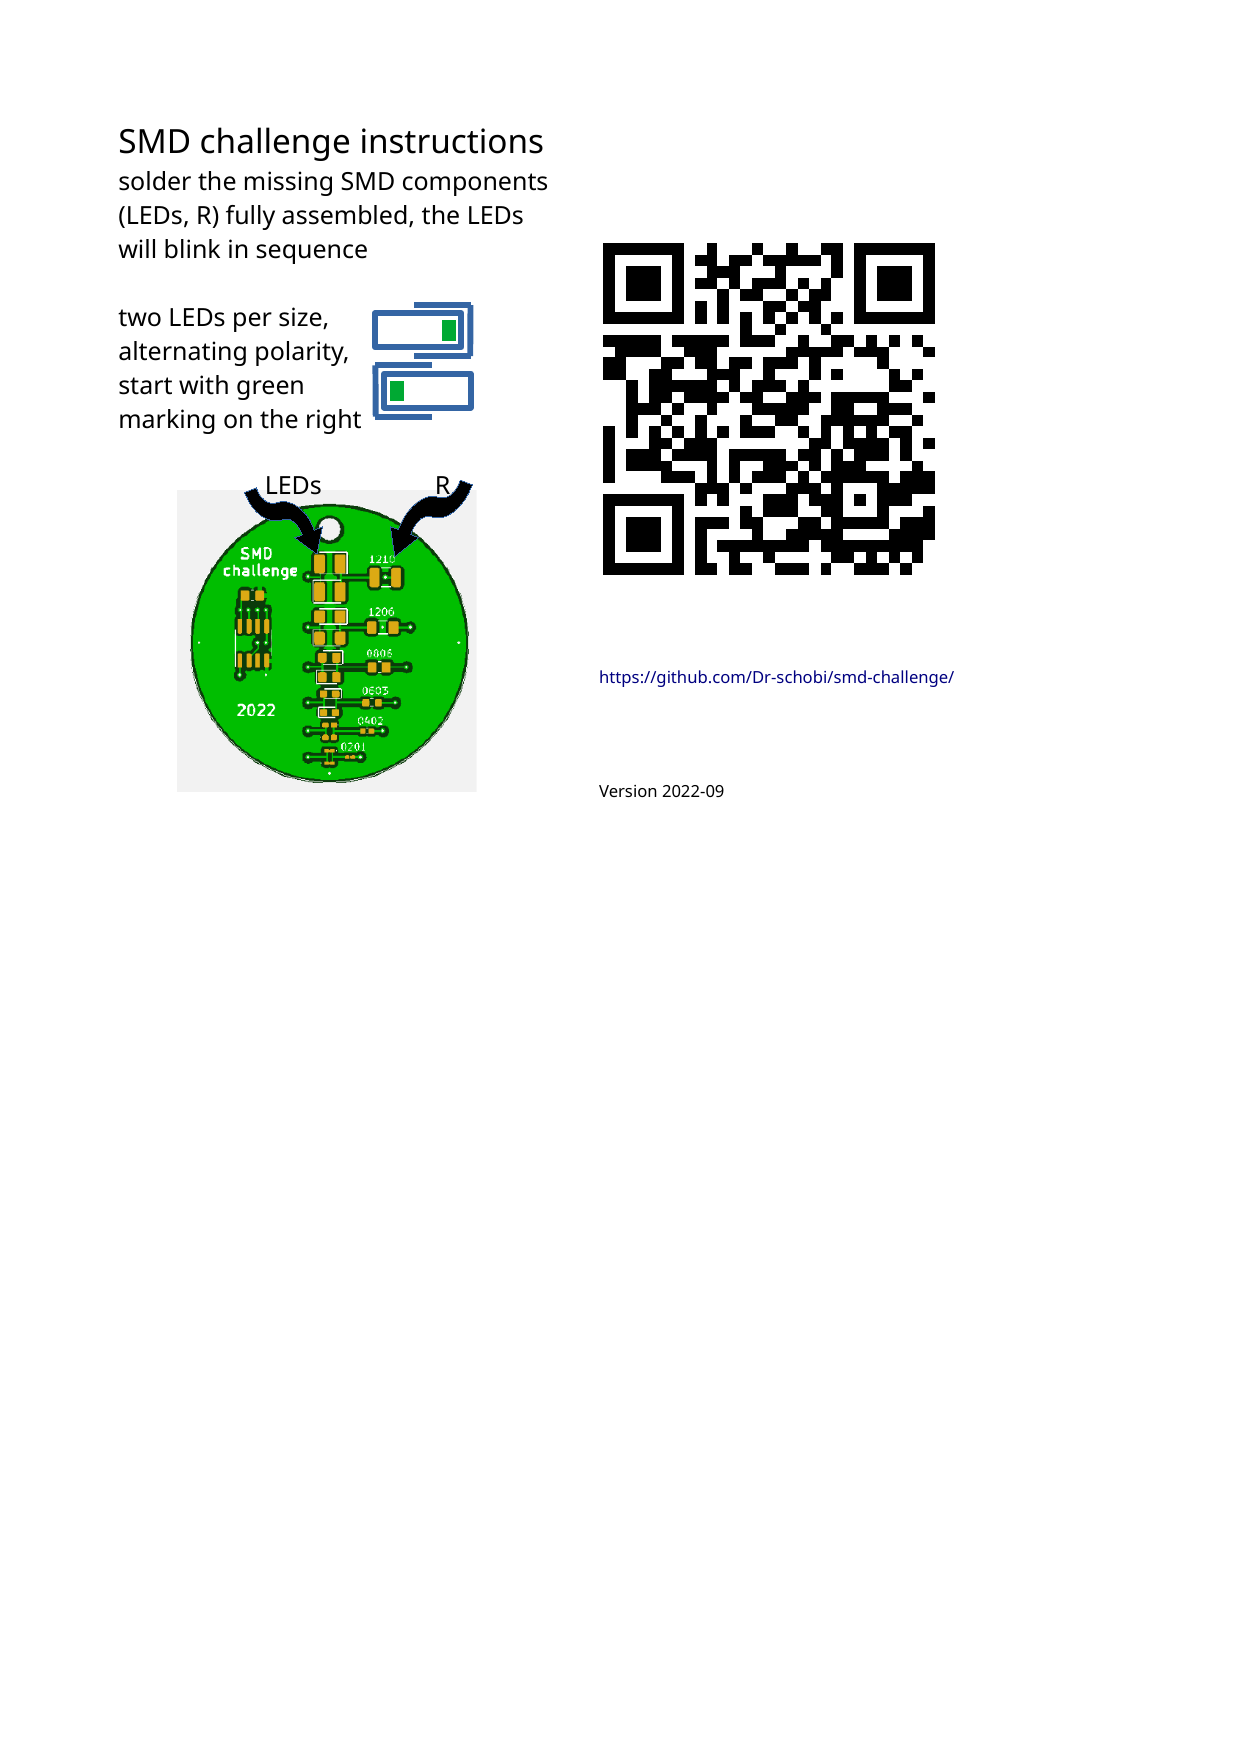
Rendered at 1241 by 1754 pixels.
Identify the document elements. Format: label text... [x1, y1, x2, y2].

text [946, 300, 1122, 436]
text SMD challenge instructions [118, 118, 1122, 163]
picture [592, 232, 946, 586]
text two LEDs per size, alternating polarity, start with green marking on the right [118, 300, 592, 436]
text solder the missing SMD components (LEDs, R) fully assembled, the LEDs will blink in sequence [118, 163, 1122, 266]
picture [177, 490, 326, 792]
